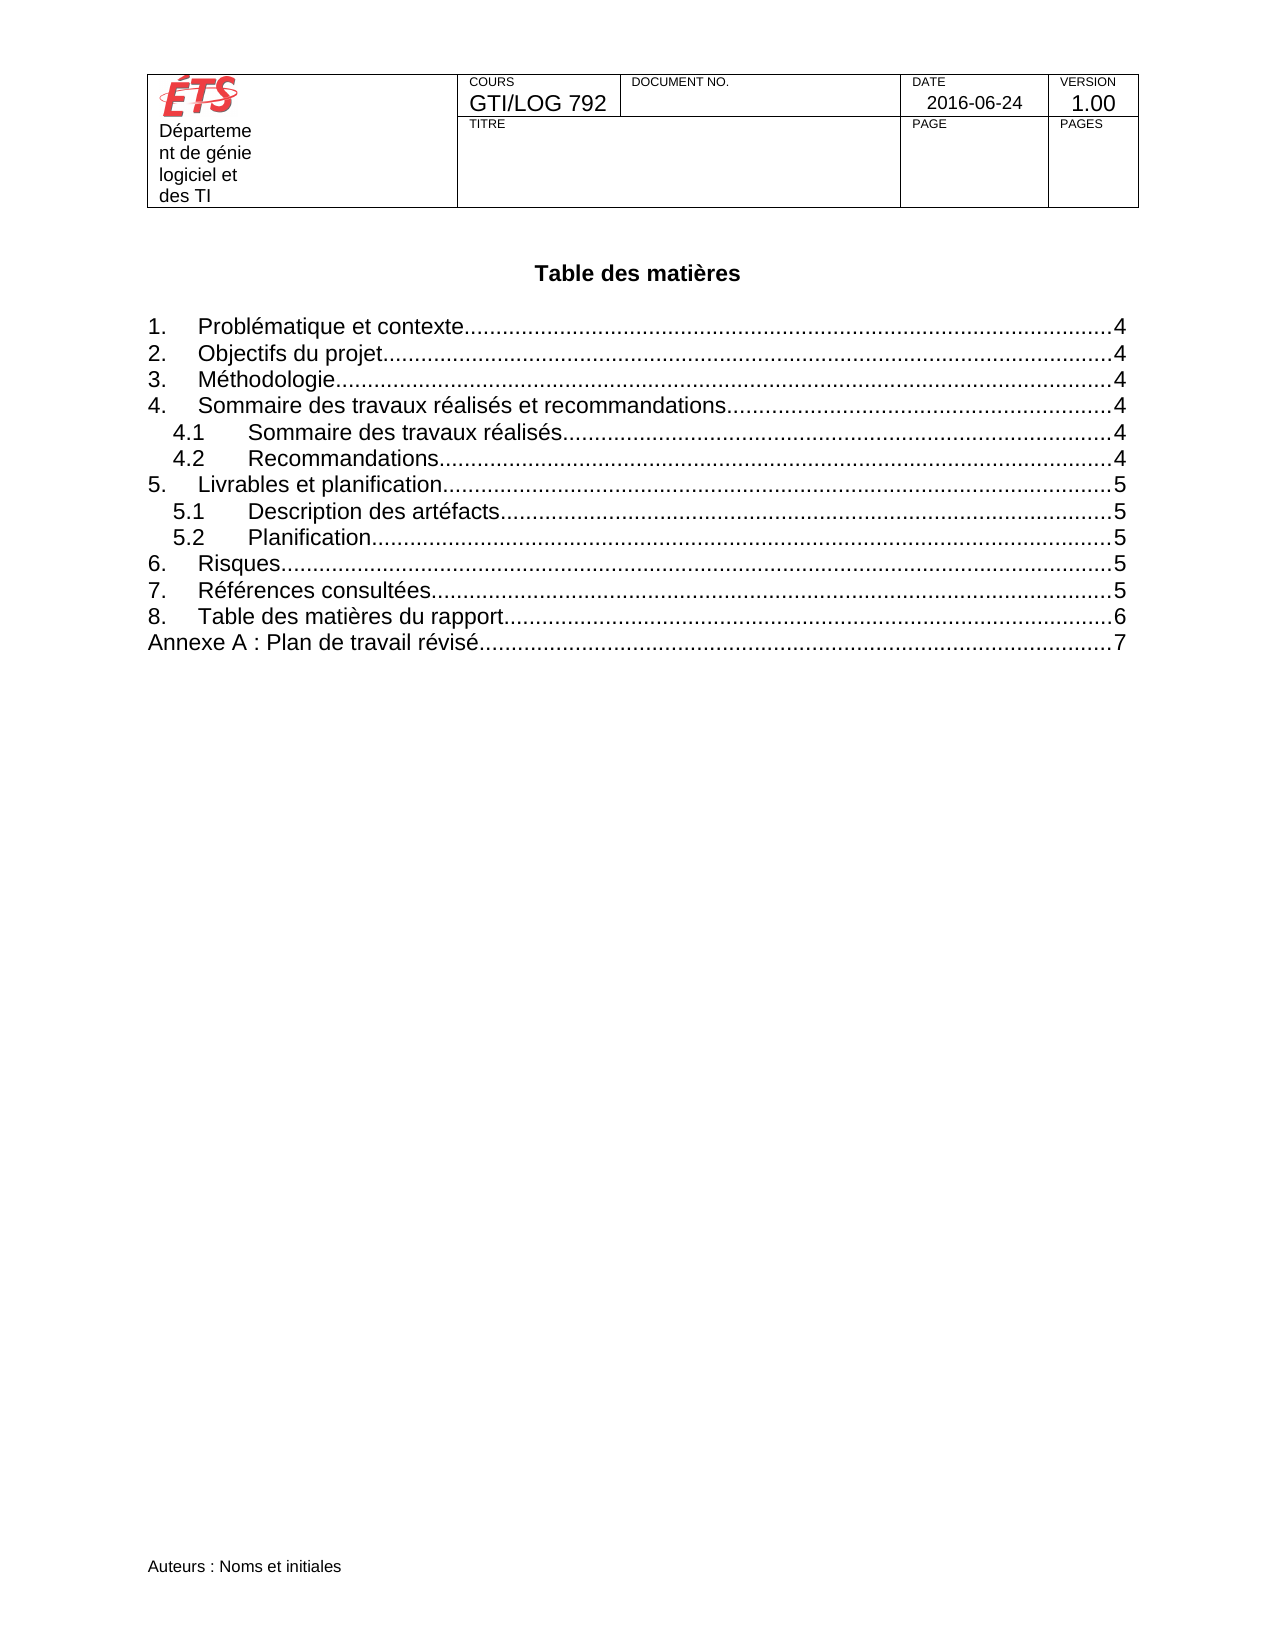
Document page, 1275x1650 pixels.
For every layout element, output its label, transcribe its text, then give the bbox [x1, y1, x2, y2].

text 4. Sommaire des travaux réalisés et recommandations 4 [148, 392, 1127, 418]
text 4.1 Sommaire des travaux réalisés 4 [173, 418, 1127, 445]
text 7. Références consultées 5 [148, 577, 1127, 603]
text 1. Problématique et contexte 4 [148, 313, 1127, 339]
picture [159, 75, 238, 117]
text 5. Livrables et planification 5 [148, 471, 1127, 498]
text 2. Objectifs du projet 4 [148, 339, 1127, 366]
text 4.2 Recommandations 4 [173, 445, 1127, 471]
text Annexe A : Plan de travail révisé 7 [148, 629, 1127, 656]
text 6. Risques 5 [148, 550, 1127, 577]
text 5.1 Description des artéfacts 5 [173, 498, 1127, 524]
text Table des matières [148, 260, 1127, 287]
text 3. Méthodologie 4 [148, 366, 1127, 392]
text 8. Table des matières du rapport 6 [148, 603, 1127, 629]
text 5.2 Planification 5 [173, 524, 1127, 550]
